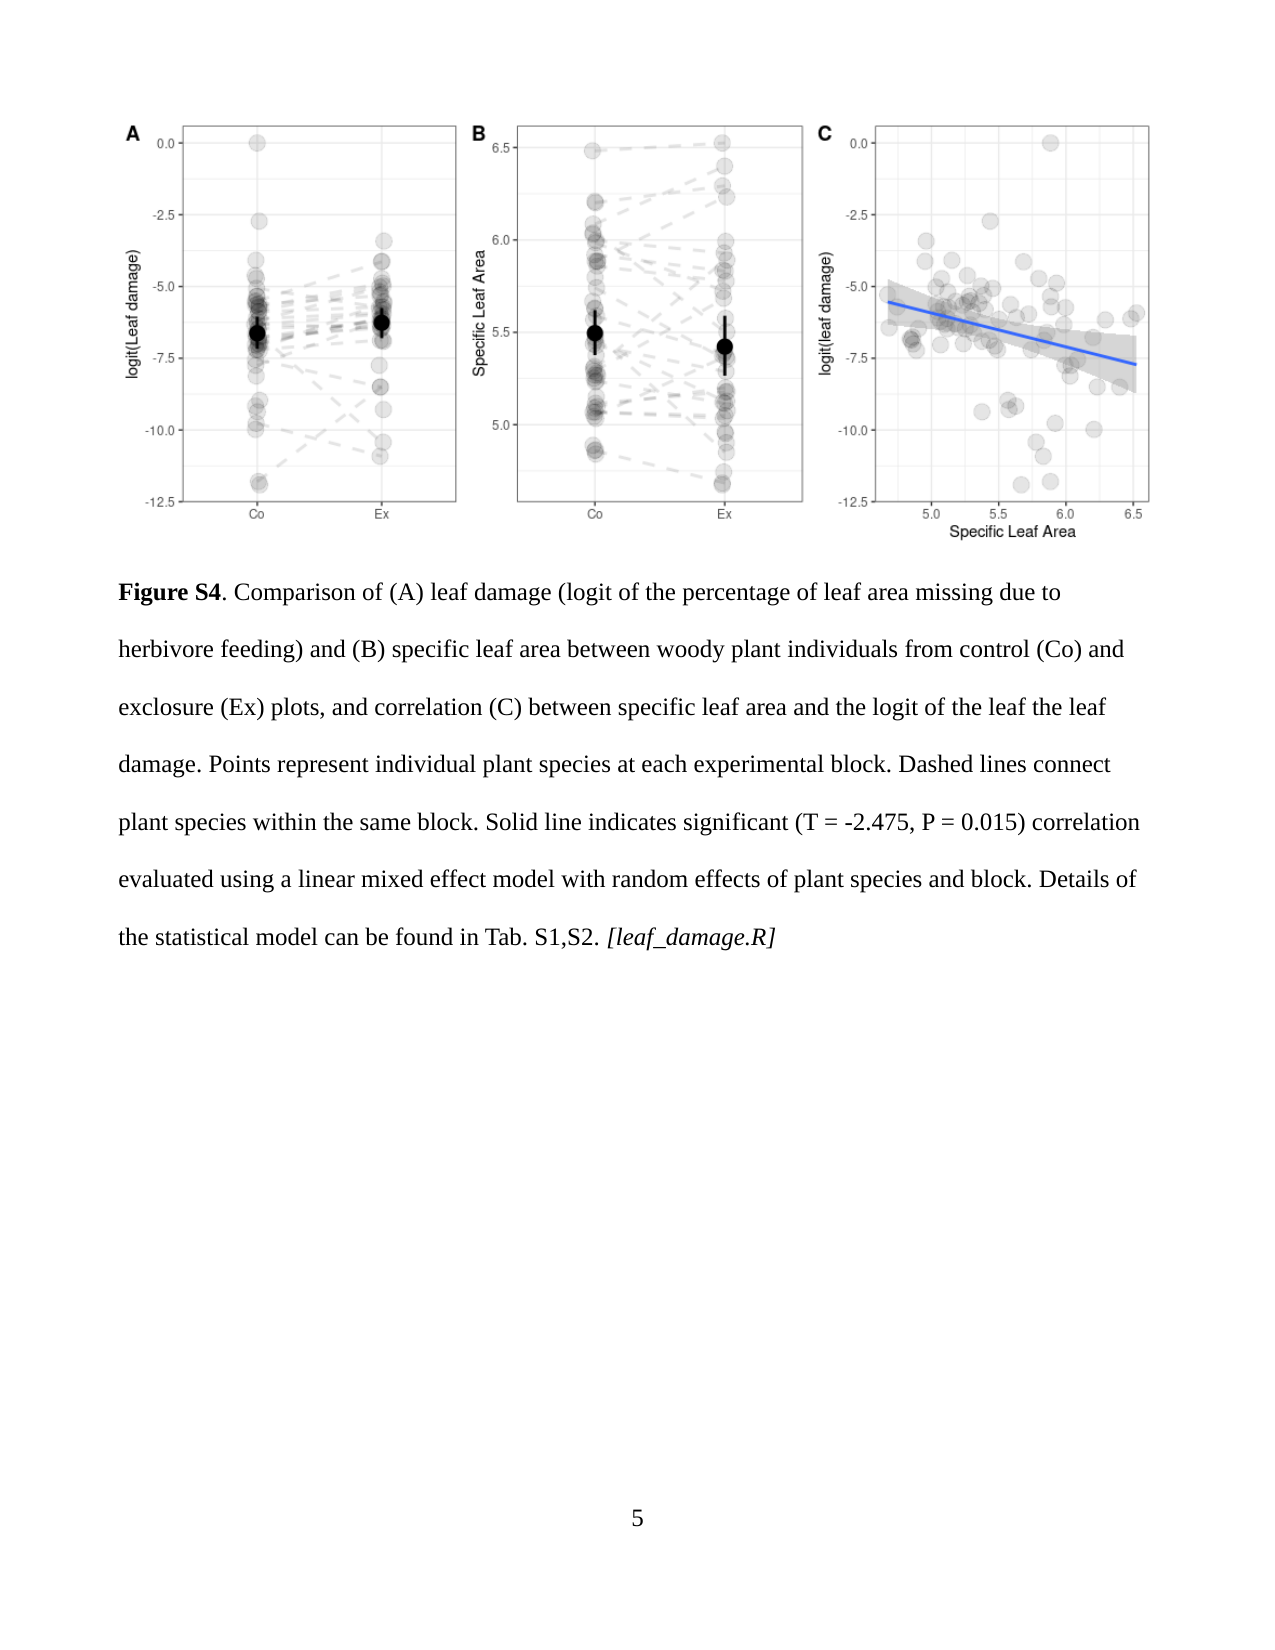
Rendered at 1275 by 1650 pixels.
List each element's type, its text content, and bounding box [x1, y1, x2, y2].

picture [118, 118, 1157, 549]
text Figure S4. Comparison of (A) leaf damage (logit of the percentage of leaf area missing due to herbivore feeding) and (B) specific leaf area between woody plant individuals from control (Co) and exclosure (Ex) plots, and correlation (C) between specific leaf area and the logit of the leaf the leaf damage. Points represent individual plant species at each experimental block. Dashed lines connect plant species within the same block. Solid line indicates significant (T = -2.475, P = 0.015) correlation evaluated using a linear mixed effect model with random effects of plant species and block. Details of the statistical model can be found in Tab. S1,S2. [leaf_damage.R] [118, 549, 1157, 951]
